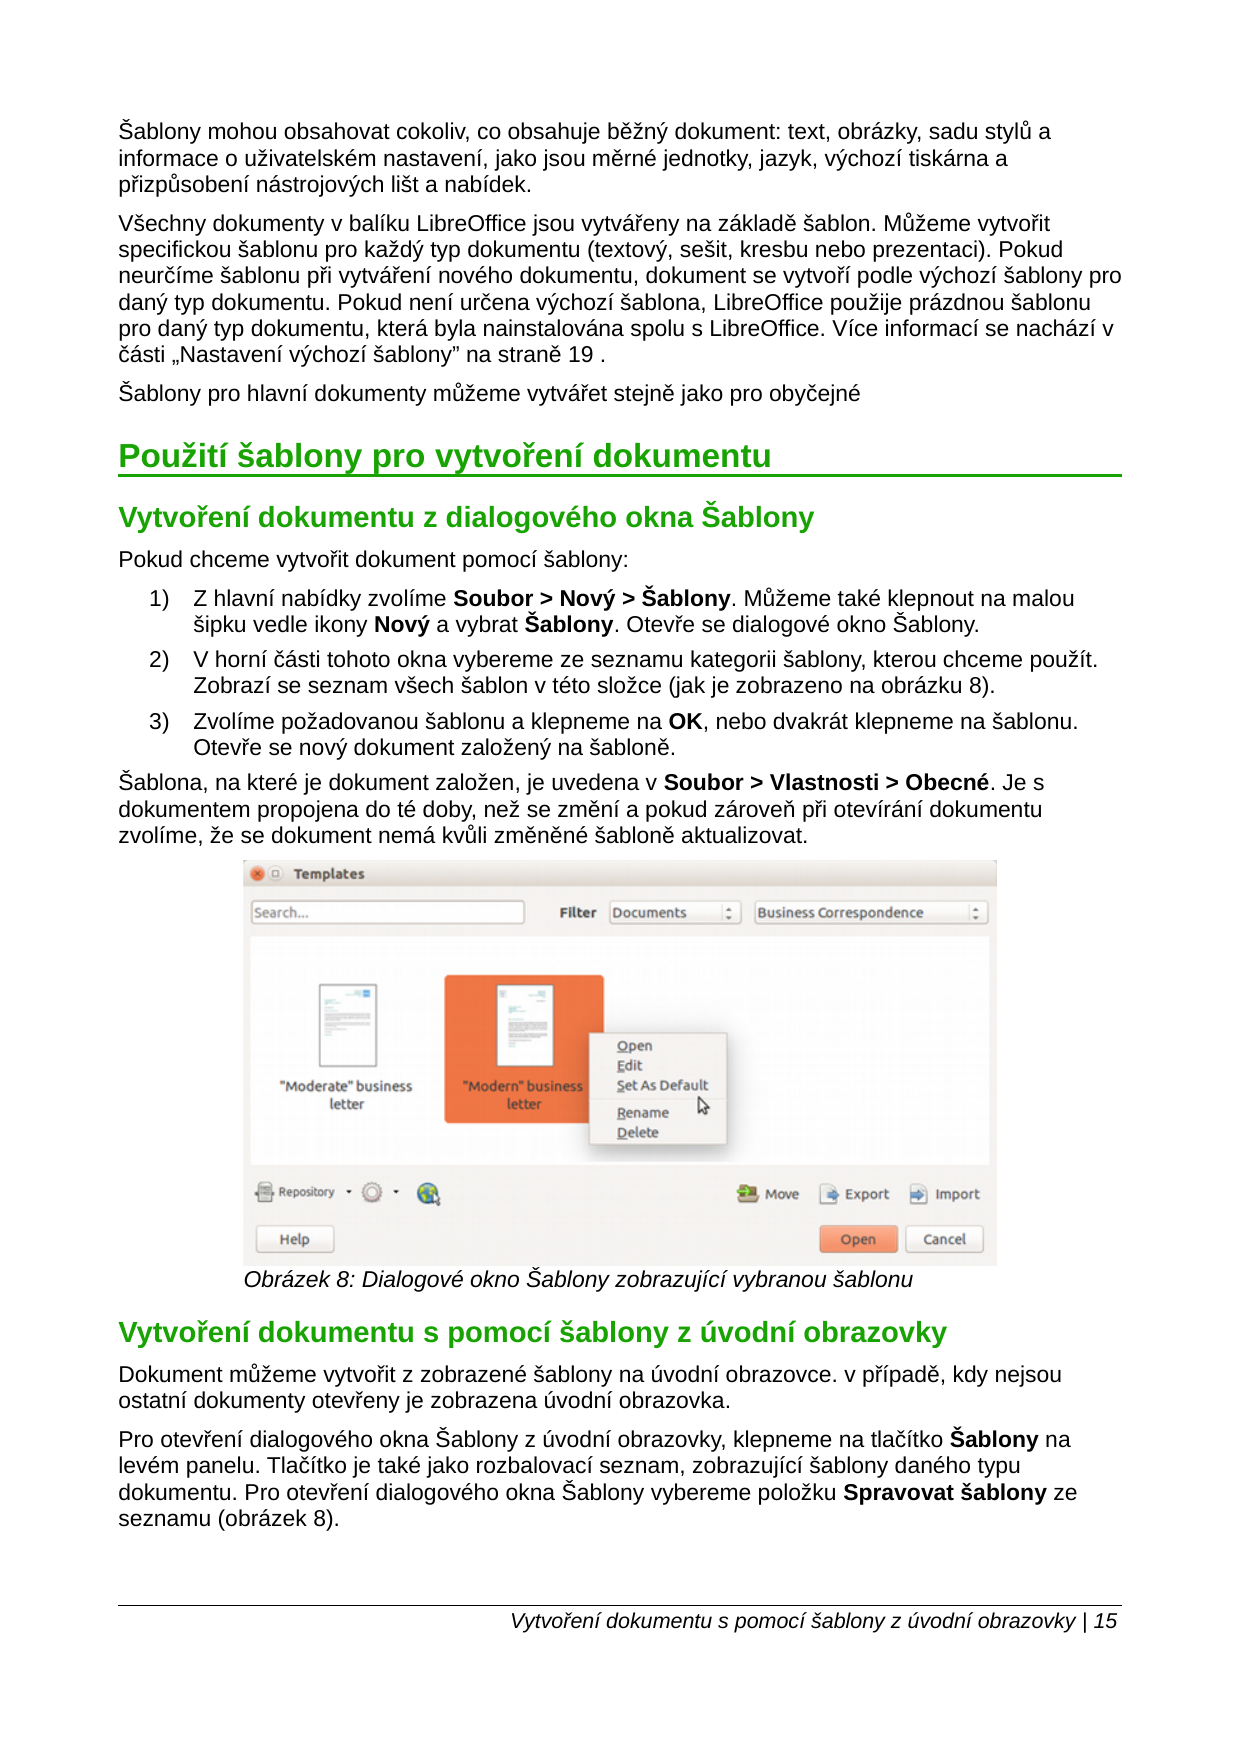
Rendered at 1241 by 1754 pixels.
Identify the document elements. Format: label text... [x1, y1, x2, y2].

subtitle Použití šablony pro vytvoření dokumentu [118, 436, 1122, 474]
text Pro otevření dialogového okna Šablony z úvodní obrazovky, klepneme na tlačítko Šablony na levém panelu. Tlačítko je také jako rozbalovací seznam, zobrazující šablony daného typu dokumentu. Pro otevření dialogového okna Šablony vybereme položku Spravovat šablony ze seznamu (obrázek 8). [118, 1426, 1122, 1531]
text Dokument můžeme vytvořit z zobrazené šablony na úvodní obrazovce. v případě, kdy nejsou ostatní dokumenty otevřeny je zobrazena úvodní obrazovka. [118, 1361, 1122, 1413]
text Pokud chceme vytvořit dokument pomocí šablony: [118, 546, 1122, 572]
text Všechny dokumenty v balíku LibreOffice jsou vytvářeny na základě šablon. Můžeme vytvořit specifickou šablonu pro každý typ dokumentu (textový, sešit, kresbu nebo prezentaci). Pokud neurčíme šablonu při vytváření nového dokumentu, dokument se vytvoří podle výchozí šablony pro daný typ dokumentu. Pokud není určena výchozí šablona, LibreOffice použije prázdnou šablonu pro daný typ dokumentu, která byla nainstalována spolu s LibreOffice. Více informací se nachází v části „Nastavení výchozí šablony” na straně 18 . [118, 210, 1122, 368]
text Šablony mohou obsahovat cokoliv, co obsahuje běžný dokument: text, obrázky, sadu stylů a informace o uživatelském nastavení, jako jsou měrné jednotky, jazyk, výchozí tiskárna a přizpůsobení nástrojových lišt a nabídek. [118, 118, 1122, 197]
text Obrázek 8: Dialogové okno Šablony zobrazující vybranou šablonu [243, 1266, 997, 1292]
subtitle Vytvoření dokumentu s pomocí šablony z úvodní obrazovky [118, 1316, 1122, 1349]
text Šablony pro hlavní dokumenty můžeme vytvářet stejně jako pro obyčejné [118, 380, 1122, 407]
text Šablona, na které je dokument založen, je uvedena v Soubor > Vlastnosti > Obecné. Je s dokumentem propojena do té doby, než se změní a pokud zároveň při otevírání dokumentu zvolíme, že se dokument nemá kvůli změněné šabloně aktualizovat. [118, 769, 1122, 848]
list Zvolíme požadovanou šablonu a klepneme na OK, nebo dvakrát klepneme na šablonu. Otevře se nový dokument založený na šabloně. [169, 708, 1122, 760]
list Z hlavní nabídky zvolíme Soubor > Nový > Šablony. Můžeme také klepnout na malou šipku vedle ikony Nový a vybrat Šablony. Otevře se dialogové okno Šablony. [169, 584, 1122, 637]
subtitle Vytvoření dokumentu z dialogového okna Šablony [118, 500, 1122, 534]
list V horní části tohoto okna vybereme ze seznamu kategorii šablony, kterou chceme použít. Zobrazí se seznam všech šablon v této složce (jak je zobrazeno na obrázku 8). [169, 646, 1122, 699]
picture [243, 860, 997, 1266]
